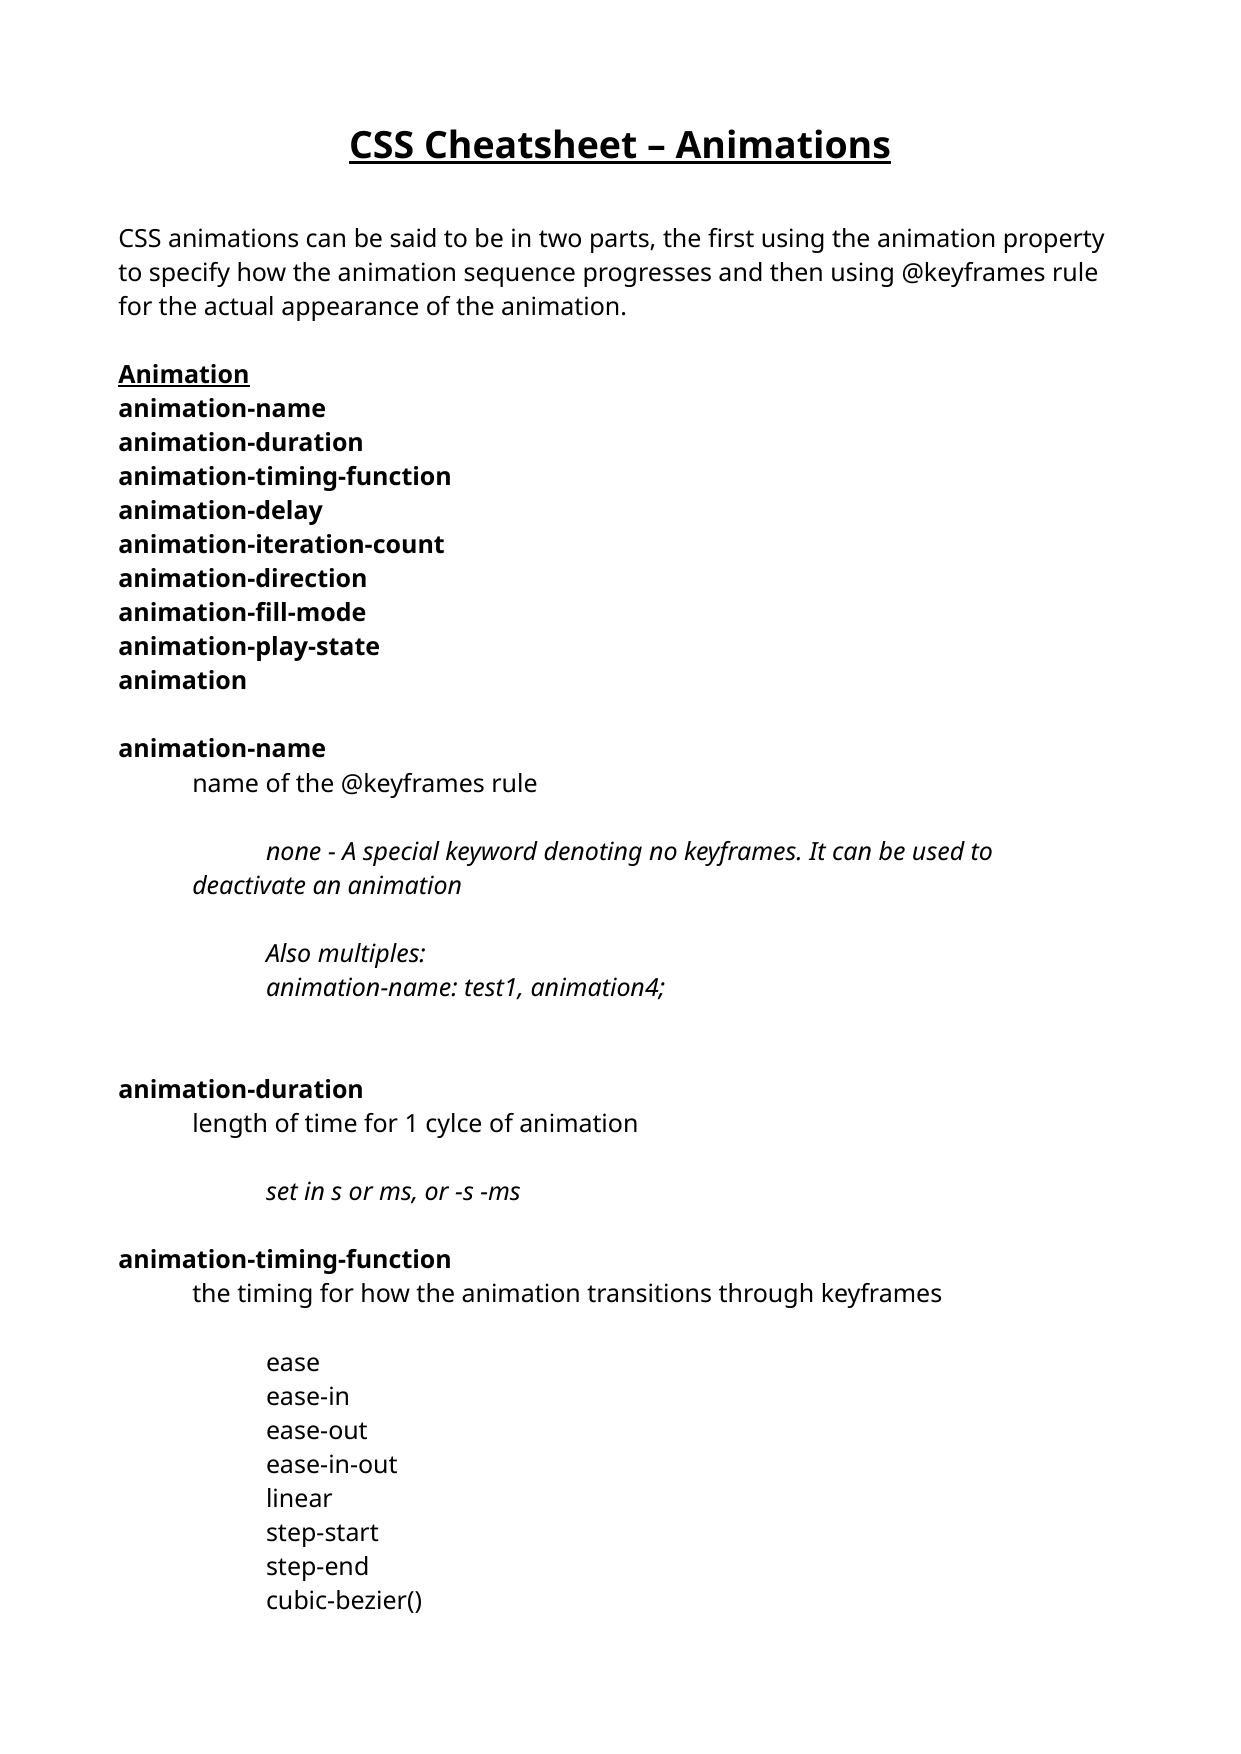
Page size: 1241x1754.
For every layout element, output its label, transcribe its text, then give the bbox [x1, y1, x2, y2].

text Animation [118, 356, 1122, 391]
text step-end [118, 1549, 1122, 1583]
text animation-timing-function [118, 1242, 1122, 1276]
text CSS Cheatsheet – Animations [118, 118, 1122, 169]
text animation-direction [118, 561, 1122, 595]
text animation-name [118, 731, 1122, 765]
text ease-in-out [118, 1446, 1122, 1481]
text animation-duration [118, 1072, 1122, 1106]
text the timing for how the animation transitions through keyframes [118, 1276, 1122, 1310]
text Also multiples: [118, 936, 1122, 969]
text animation-name: test1, animation4; [118, 969, 1122, 1004]
text ease-in [118, 1378, 1122, 1412]
text cubic-bezier() [118, 1583, 1122, 1617]
text animation-fill-mode [118, 595, 1122, 629]
text animation-play-state [118, 629, 1122, 663]
text name of the @keyframes rule [118, 765, 1122, 799]
text animation [118, 663, 1122, 697]
text none - A special keyword denoting no keyframes. It can be used to deactivate an animation [118, 833, 1122, 901]
text CSS animations can be said to be in two parts, the first using the animation property to specify how the animation sequence progresses and then using @keyframes rule for the actual appearance of the animation. [118, 220, 1122, 322]
text ease [118, 1344, 1122, 1378]
text set in s or ms, or -s -ms [118, 1174, 1122, 1208]
text animation-iteration-count [118, 527, 1122, 561]
text step-start [118, 1514, 1122, 1549]
text linear [118, 1481, 1122, 1514]
text ease-out [118, 1412, 1122, 1446]
text animation-delay [118, 493, 1122, 527]
text length of time for 1 cylce of animation [118, 1106, 1122, 1140]
text animation-timing-function [118, 459, 1122, 493]
text animation-duration [118, 424, 1122, 459]
text animation-name [118, 391, 1122, 424]
